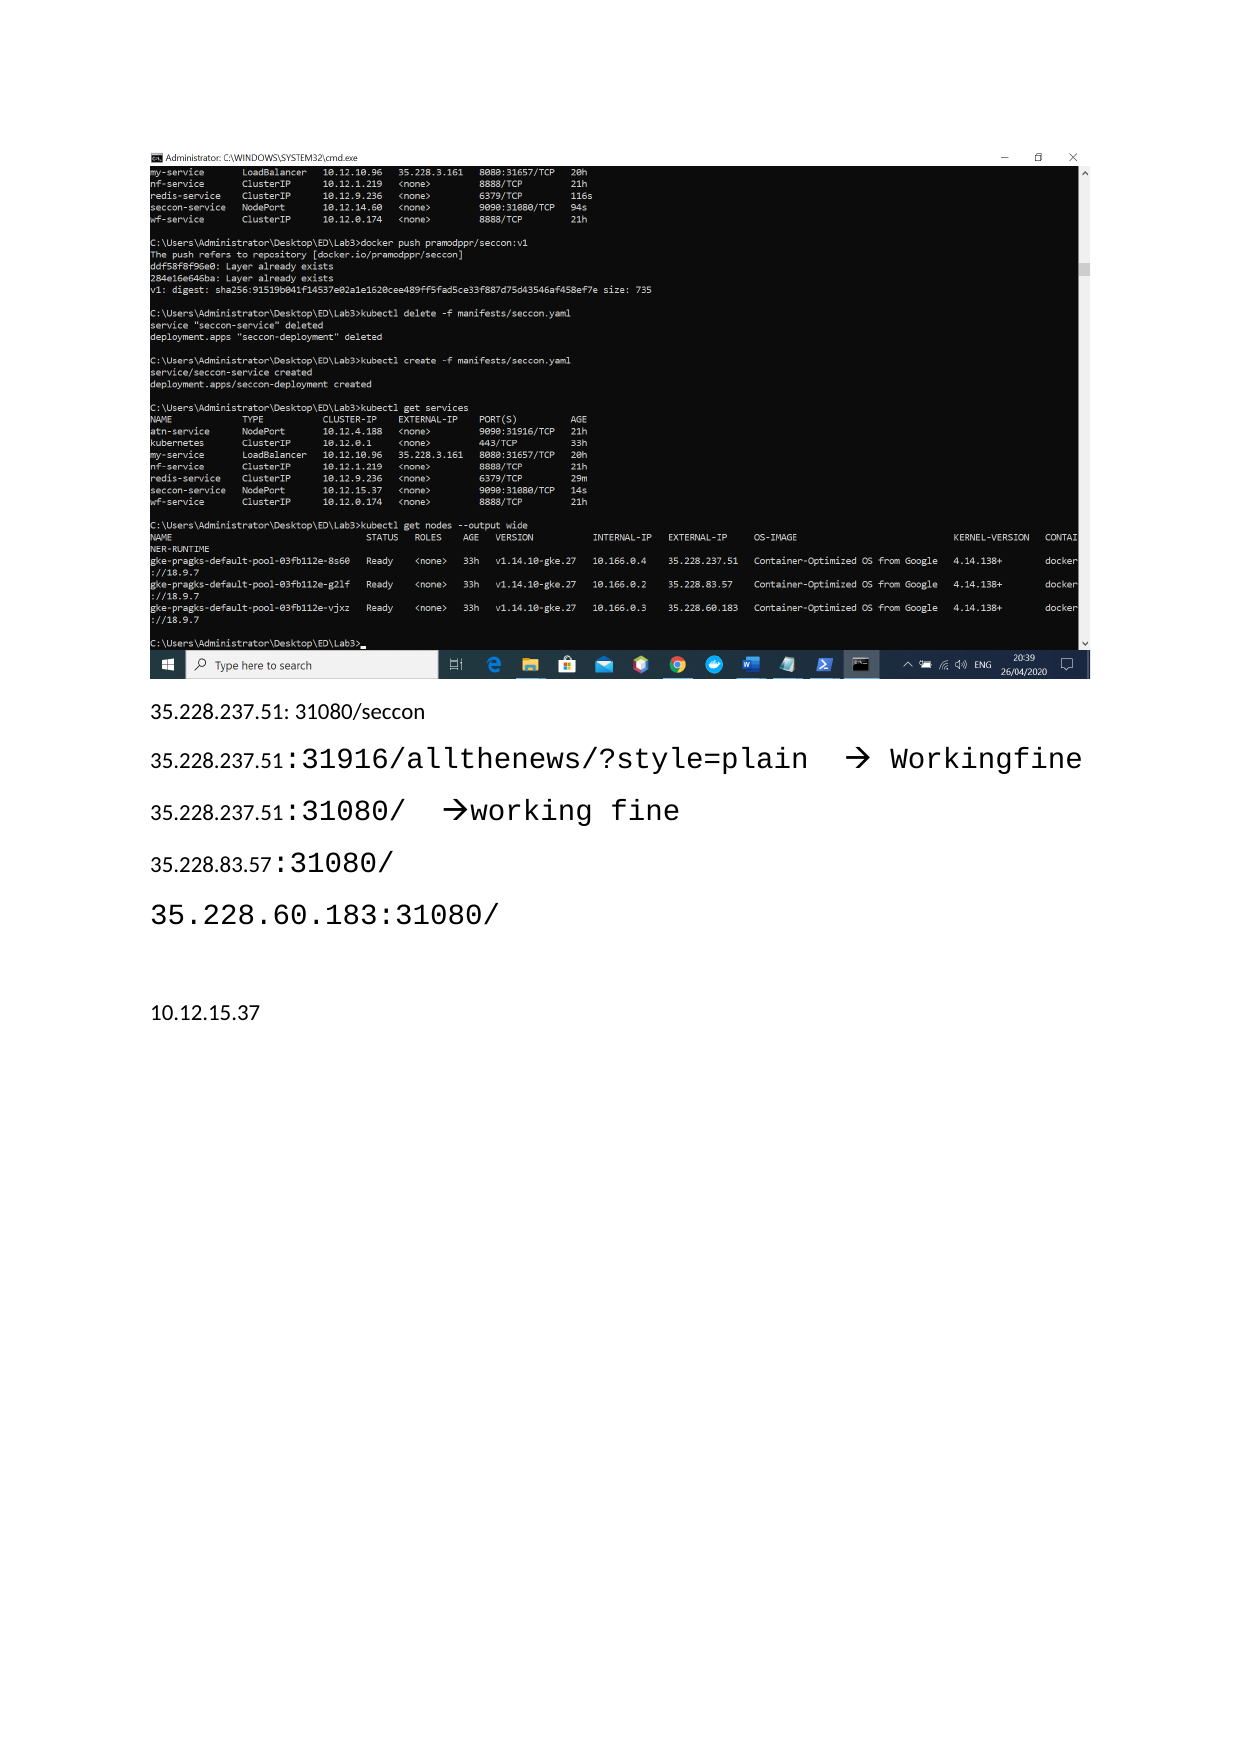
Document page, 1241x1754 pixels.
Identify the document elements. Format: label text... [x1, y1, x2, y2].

text 35.228.237.51:31916/allthenews/?style=plain  Workingfine [150, 744, 1090, 777]
text 35.228.83.57:31080/ [150, 848, 1090, 881]
text 35.228.237.51: 31080/seccon [150, 697, 1090, 725]
text 35.228.60.183:31080/ [150, 900, 1090, 933]
text 35.228.237.51:31080/ working fine [150, 796, 1090, 829]
text 10.12.15.37 [150, 998, 1090, 1026]
